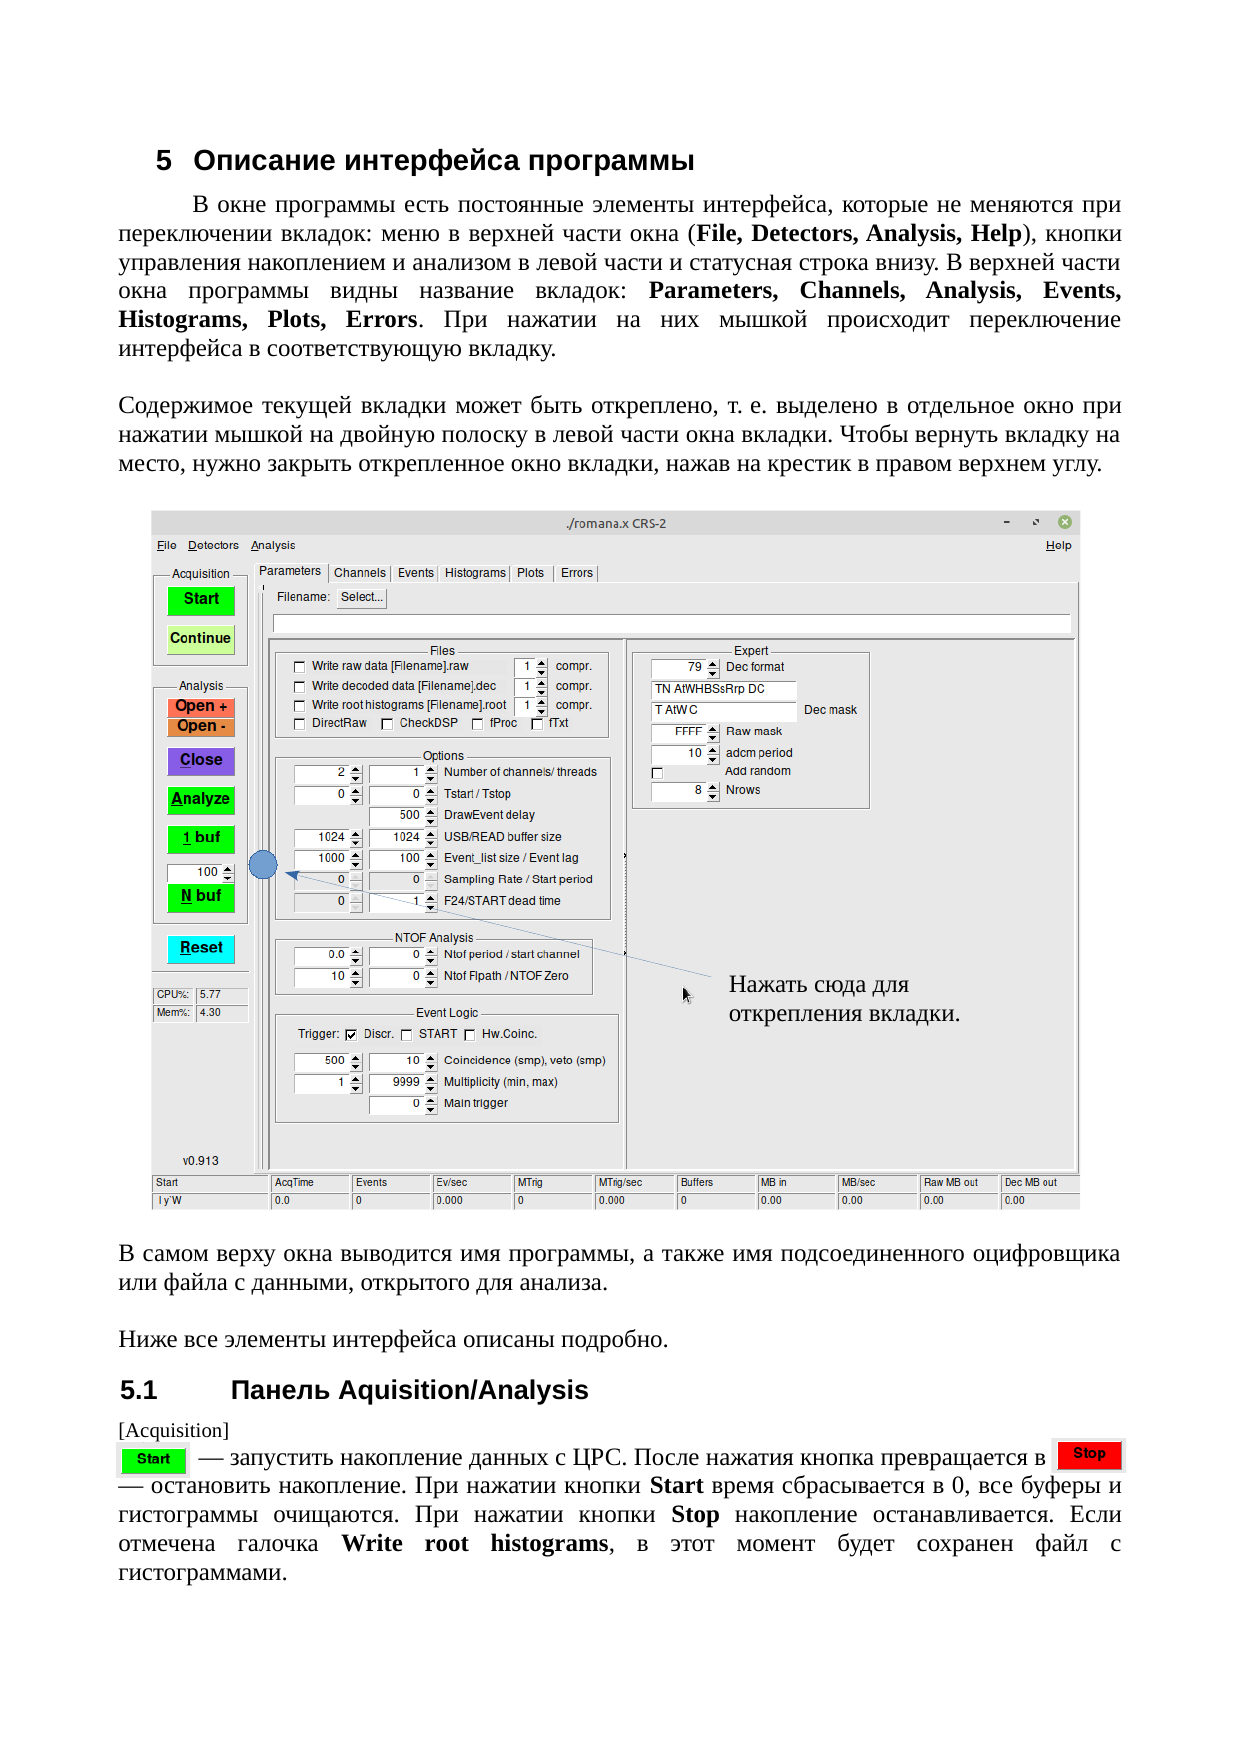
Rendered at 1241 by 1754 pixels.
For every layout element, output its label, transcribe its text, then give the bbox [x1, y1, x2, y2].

picture [115, 1442, 191, 1478]
text [Acquisition] [118, 1418, 1122, 1442]
text В самом верху окна выводится имя программы, а также имя подсоединенного оцифровщика или файла с данными, открытого для анализа. [118, 1238, 1122, 1296]
picture [1051, 1438, 1127, 1473]
subtitle Описание интерфейса программы [156, 143, 1122, 177]
text В окне программы есть постоянные элементы интерфейса, которые не меняются при переключении вкладок: меню в верхней части окна (File, Detectors, Analysis, Help), кнопки управления накоплением и анализом в левой части и статусная строка внизу. В верхней части окна программы видны название вкладок: Parameters, Channels, Analysis, Events, Histograms, Plots, Errors. При нажатии на них мышкой происходит переключение интерфейса в соответствующую вкладку. [118, 189, 1122, 362]
subtitle Панель Aquisition/Analysis [120, 1374, 1122, 1405]
picture [151, 510, 1081, 1210]
text Ниже все элементы интерфейса описаны подробно. [118, 1324, 1122, 1353]
text — запустить накопление данных с ЦРС. После нажатия кнопка превращается в — остановить накопление. При нажатии кнопки Start время сбрасывается в 0, все буферы и гистограммы очищаются. При нажатии кнопки Stop накопление останавливается. Если отмечена галочка Write root histograms, в этот момент будет сохранен файл с гистограммами. [118, 1442, 1122, 1586]
text Содержимое текущей вкладки может быть откреплено, т. е. выделено в отдельное окно при нажатии мышкой на двойную полоску в левой части окна вкладки. Чтобы вернуть вкладку на место, нужно закрыть открепленное окно вкладки, нажав на крестик в правом верхнем углу. [118, 390, 1122, 477]
